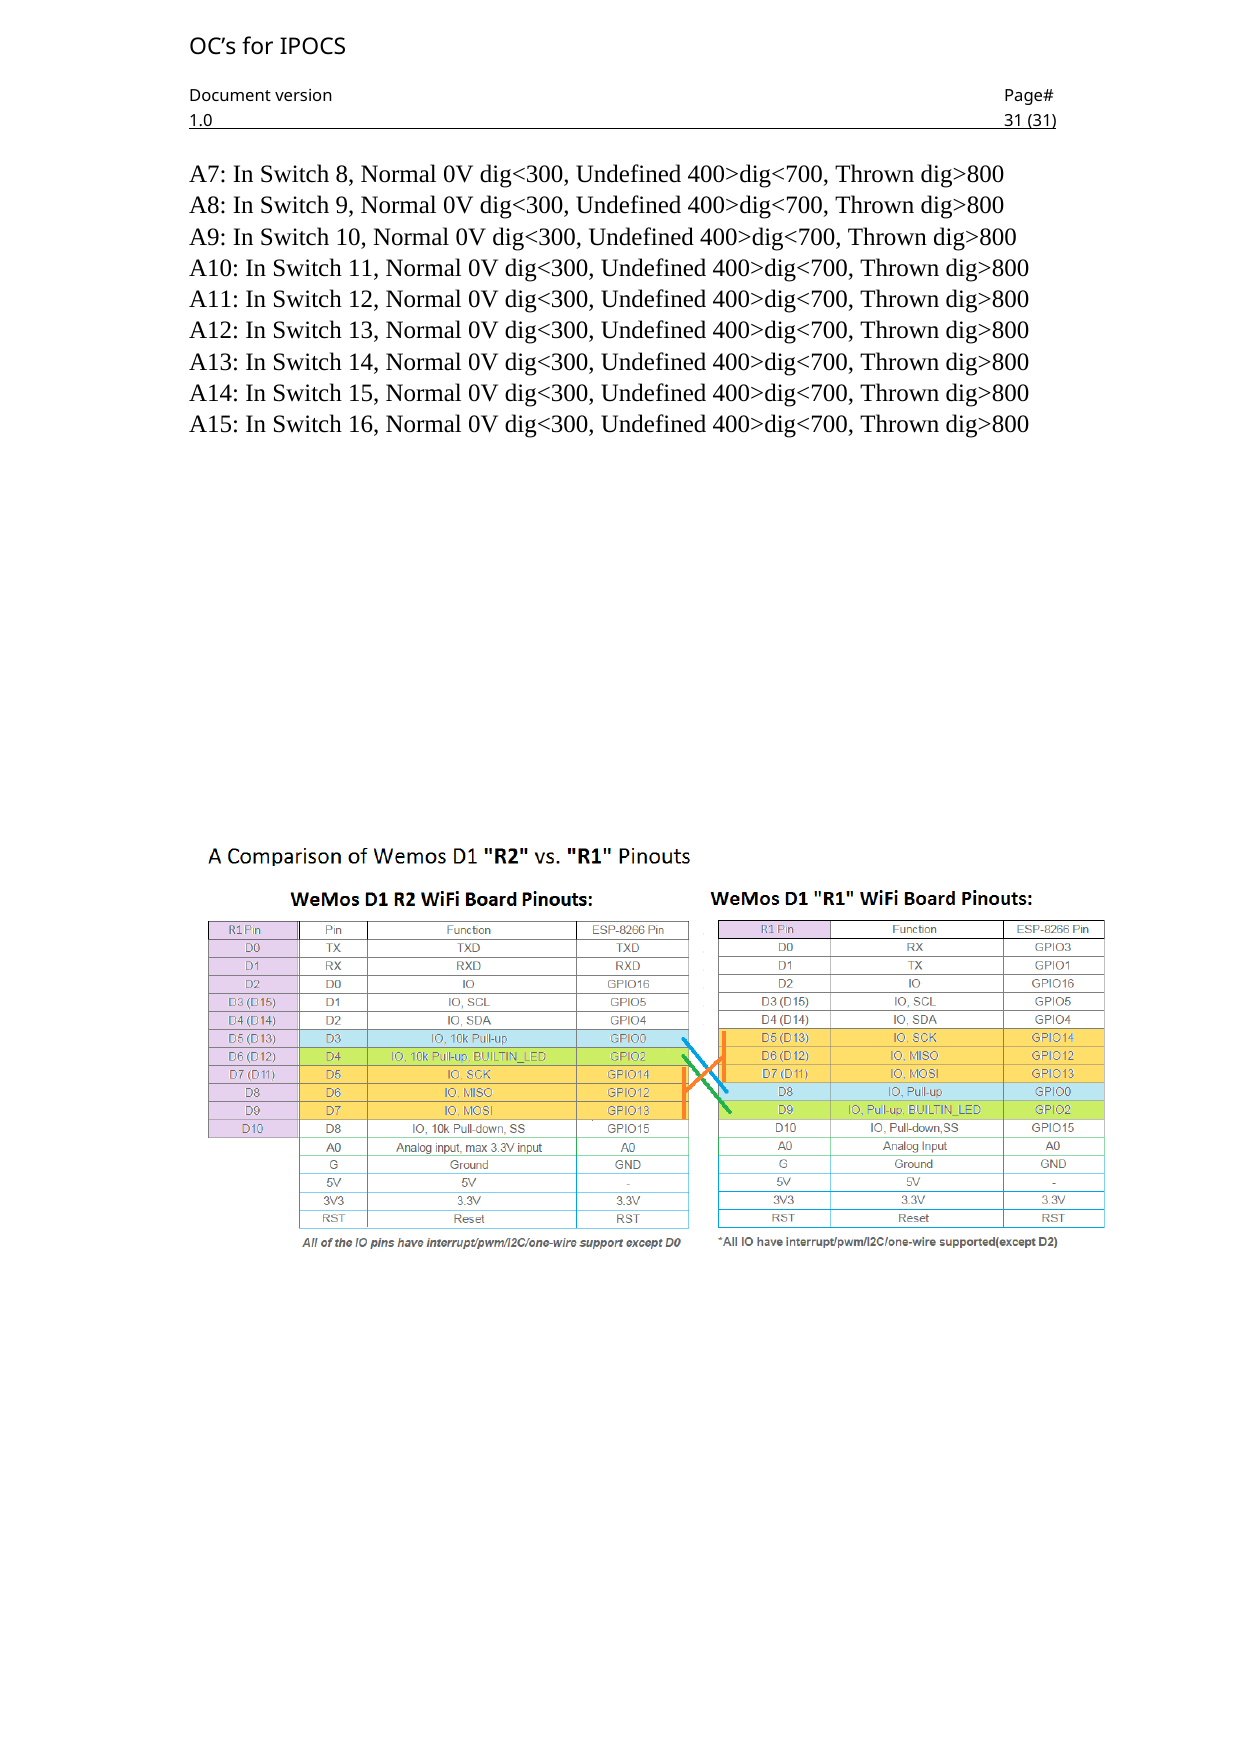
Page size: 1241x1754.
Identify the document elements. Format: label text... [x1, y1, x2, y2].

text A7: In Switch 8, Normal 0V dig<300, Undefined 400>dig<700, Thrown dig>800 A8: In Switch 9, Normal 0V dig<300, Undefined 400>dig<700, Thrown dig>800 A9: In Switch 10, Normal 0V dig<300, Undefined 400>dig<700, Thrown dig>800 A10: In Switch 11, Normal 0V dig<300, Undefined 400>dig<700, Thrown dig>800 A11: In Switch 12, Normal 0V dig<300, Undefined 400>dig<700, Thrown dig>800 A12: In Switch 13, Normal 0V dig<300, Undefined 400>dig<700, Thrown dig>800 A13: In Switch 14, Normal 0V dig<300, Undefined 400>dig<700, Thrown dig>800 A14: In Switch 15, Normal 0V dig<300, Undefined 400>dig<700, Thrown dig>800 A15: In Switch 16, Normal 0V dig<300, Undefined 400>dig<700, Thrown dig>800 [189, 157, 1122, 438]
